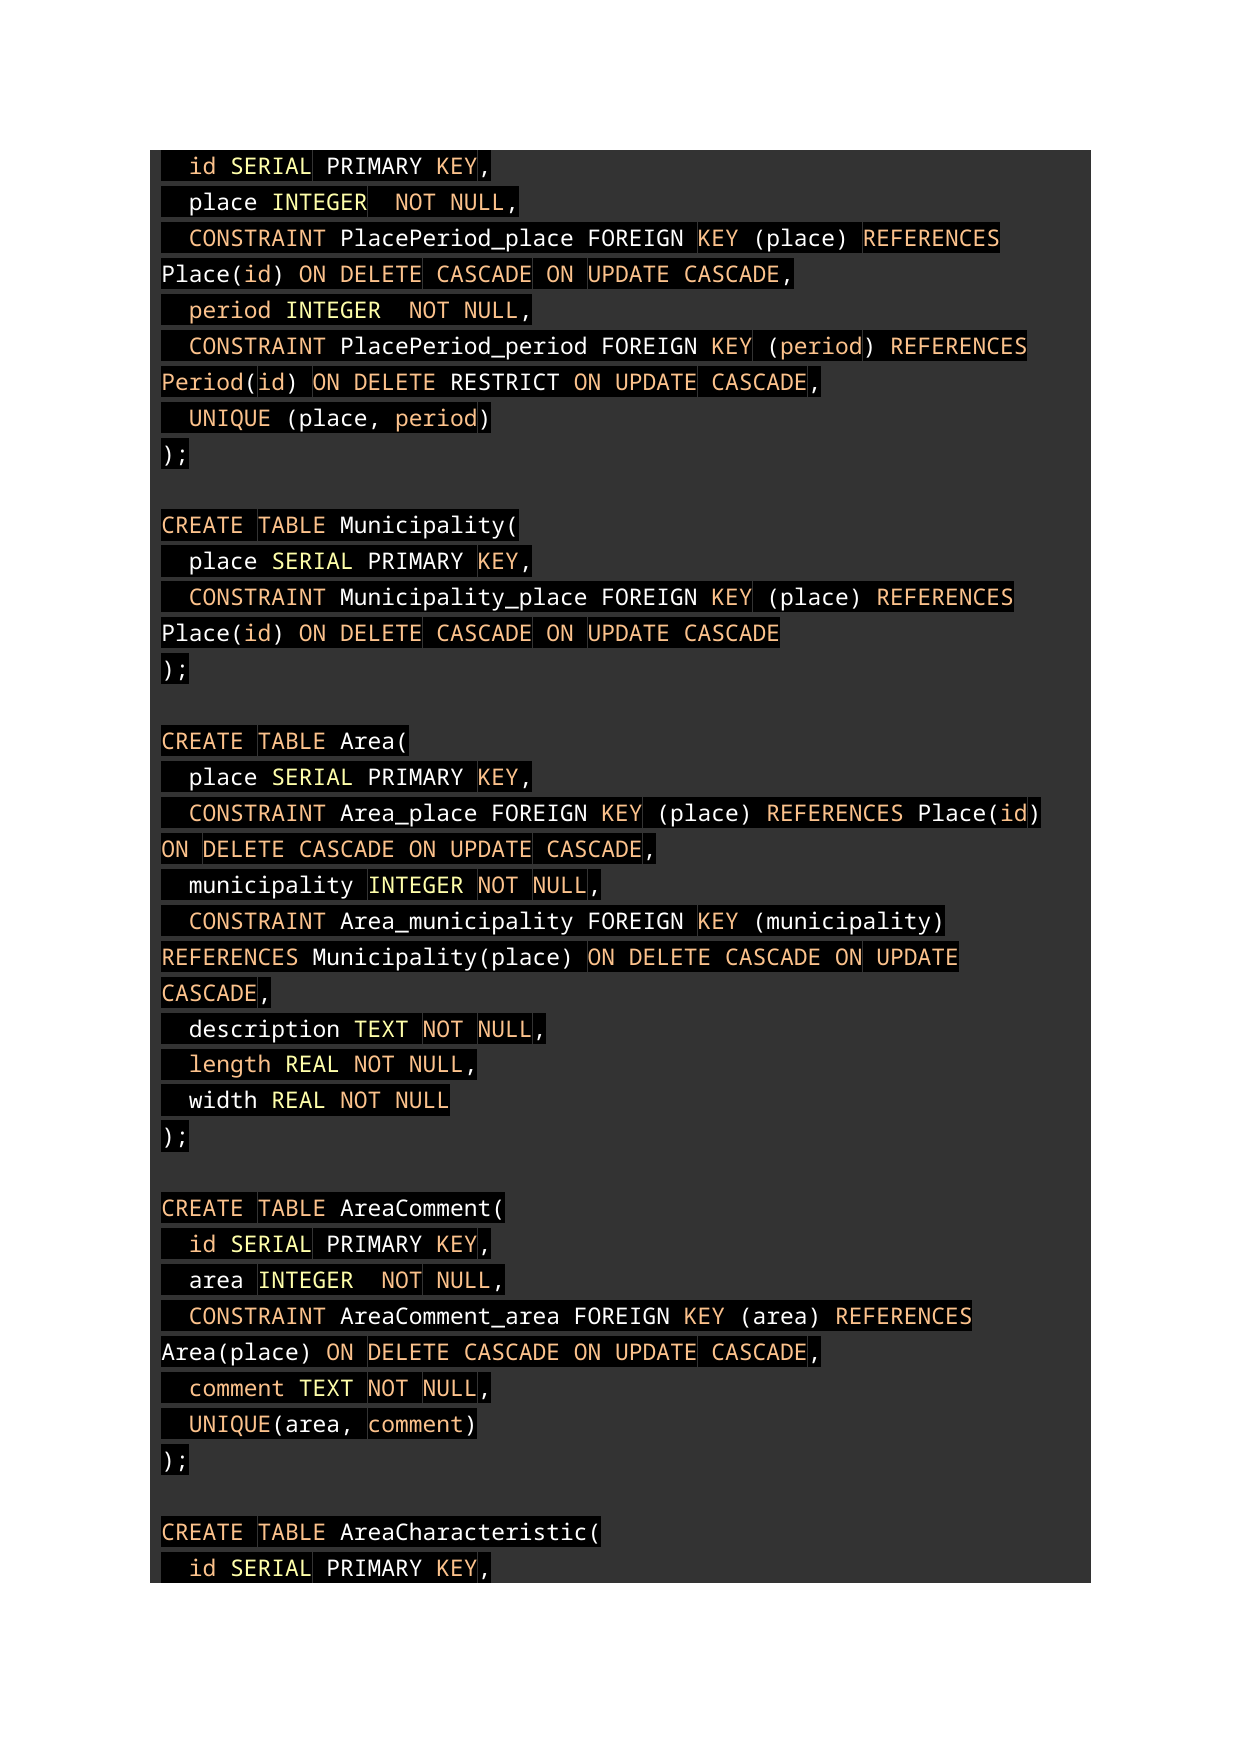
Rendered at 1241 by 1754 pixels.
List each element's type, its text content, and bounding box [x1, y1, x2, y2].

table_header id SERIAL PRIMARY KEY, place INTEGER NOT NULL, CONSTRAINT PlacePeriod_place FOREIGN KEY (place) REFERENCES Place(id) ON DELETE CASCADE ON UPDATE CASCADE, period INTEGER NOT NULL, CONSTRAINT PlacePeriod_period FOREIGN KEY (period) REFERENCES Period(id) ON DELETE RESTRICT ON UPDATE CASCADE, UNIQUE (place, period) ); CREATE TABLE Municipality( place SERIAL PRIMARY KEY, CONSTRAINT Municipality_place FOREIGN KEY (place) REFERENCES Place(id) ON DELETE CASCADE ON UPDATE CASCADE ); CREATE TABLE Area( place SERIAL PRIMARY KEY, CONSTRAINT Area_place FOREIGN KEY (place) REFERENCES Place(id) ON DELETE CASCADE ON UPDATE CASCADE, municipality INTEGER NOT NULL, CONSTRAINT Area_municipality FOREIGN KEY (municipality) REFERENCES Municipality(place) ON DELETE CASCADE ON UPDATE CASCADE, description TEXT NOT NULL, length REAL NOT NULL, width REAL NOT NULL ); CREATE TABLE AreaComment( id SERIAL PRIMARY KEY, area INTEGER NOT NULL, CONSTRAINT AreaComment_area FOREIGN KEY (area) REFERENCES Area(place) ON DELETE CASCADE ON UPDATE CASCADE, comment TEXT NOT NULL, UNIQUE(area, comment) ); CREATE TABLE AreaCharacteristic( id SERIAL PRIMARY KEY, [150, 150, 1091, 1583]
